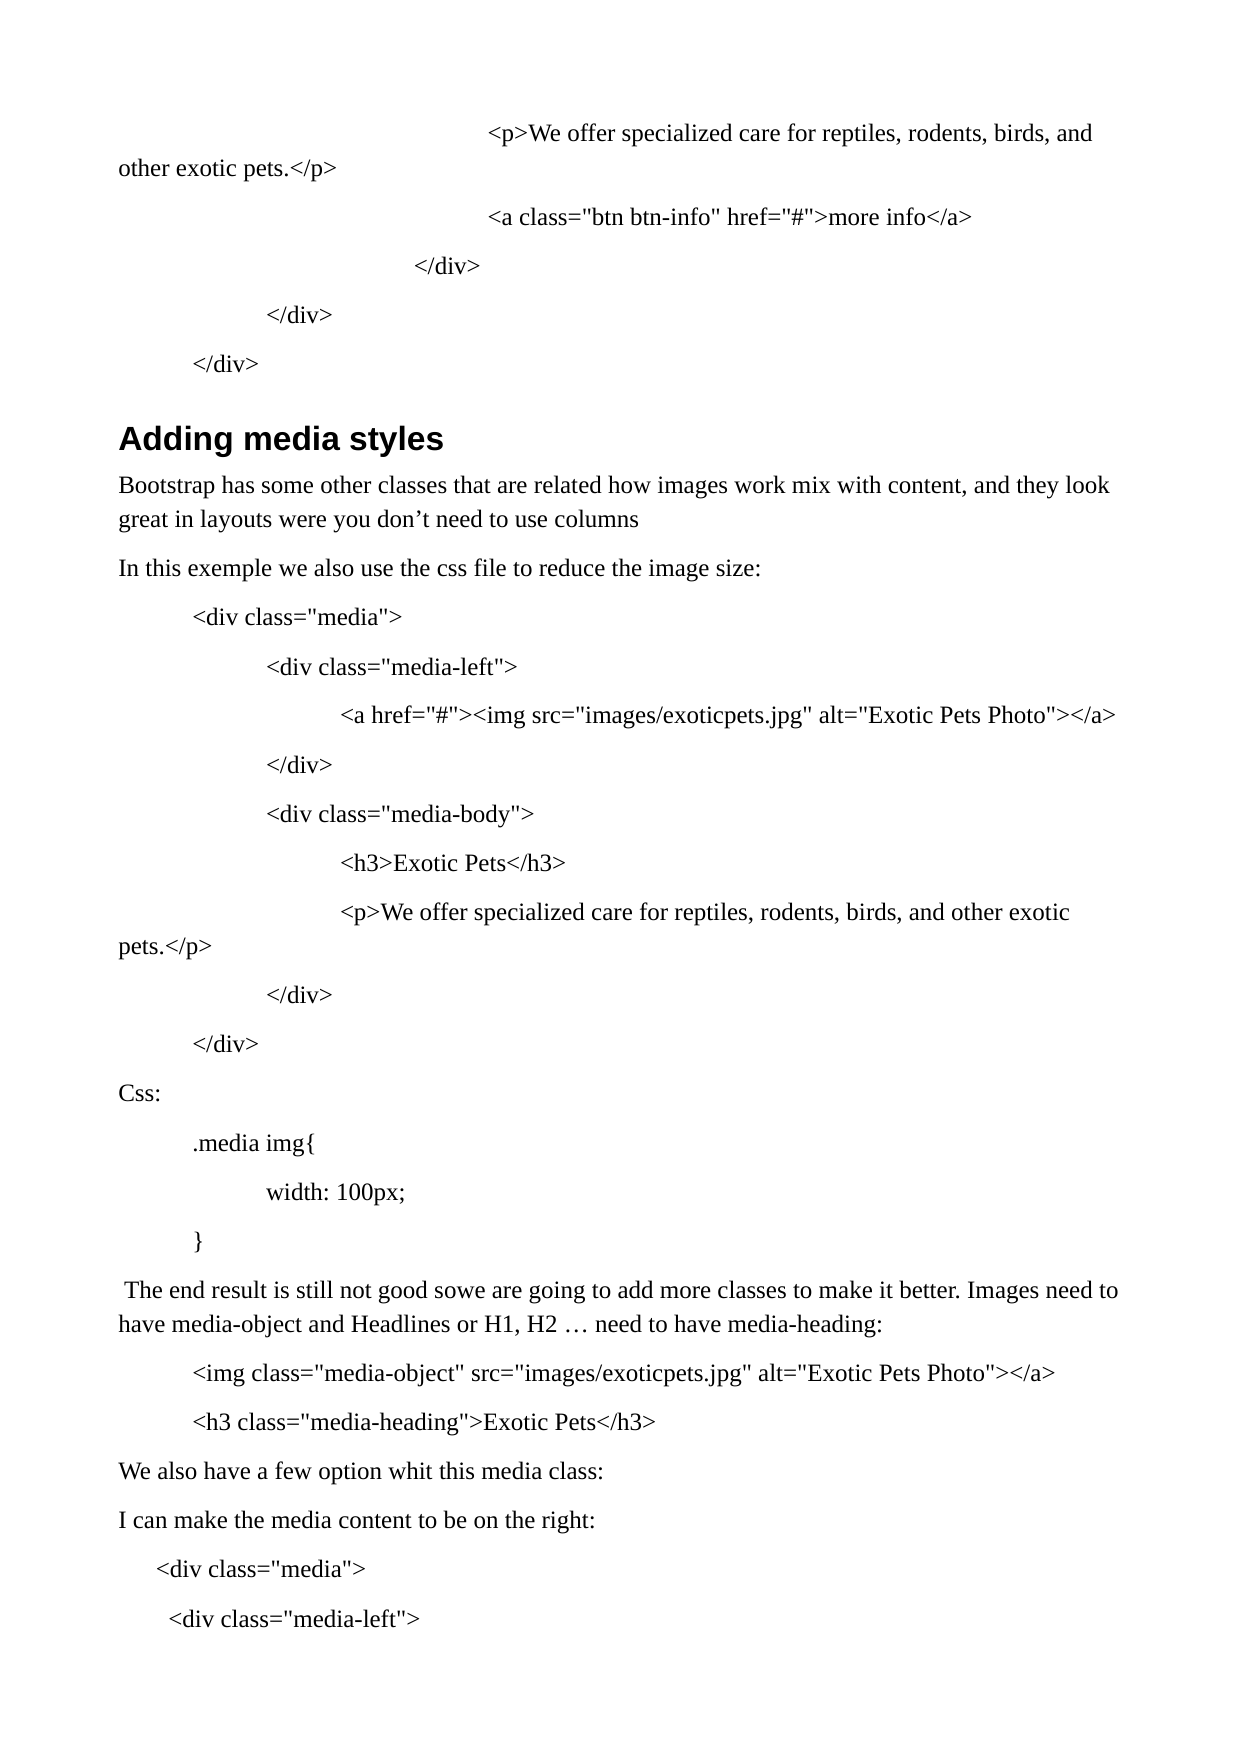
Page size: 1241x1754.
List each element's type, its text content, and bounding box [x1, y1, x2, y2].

text Bootstrap has some other classes that are related how images work mix with content, and they look great in layouts were you don’t need to use columns [118, 470, 1122, 533]
text </div> [118, 251, 1122, 279]
text The end result is still not good sowe are going to add more classes to make it better. Images need to have media-object and Headlines or H1, H2 … need to have media-heading: [118, 1275, 1122, 1338]
text } [118, 1226, 1122, 1254]
text </div> [118, 750, 1122, 778]
text <a href="#"><img src="images/exoticpets.jpg" alt="Exotic Pets Photo"></a> [118, 701, 1122, 729]
text <div class="media"> [118, 1554, 1122, 1583]
text <p>We offer specialized care for reptiles, rodents, birds, and other exotic pets.</p> [118, 118, 1122, 181]
text .media img{ [118, 1128, 1122, 1156]
text <h3>Exotic Pets</h3> [118, 848, 1122, 877]
text <a class="btn btn-info" href="#">more info</a> [118, 202, 1122, 230]
text </div> [118, 1029, 1122, 1058]
text <div class="media-left"> [118, 652, 1122, 680]
text We also have a few option whit this media class: [118, 1456, 1122, 1485]
text </div> [118, 980, 1122, 1009]
text <h3 class="media-heading">Exotic Pets</h3> [118, 1407, 1122, 1436]
subtitle Adding media styles [118, 419, 1122, 457]
text In this exemple we also use the css file to reduce the image size: [118, 553, 1122, 582]
text I can make the media content to be on the right: [118, 1506, 1122, 1534]
text </div> [118, 300, 1122, 328]
text width: 100px; [118, 1177, 1122, 1205]
text </div> [118, 349, 1122, 378]
text Css: [118, 1078, 1122, 1107]
text <img class="media-object" src="images/exoticpets.jpg" alt="Exotic Pets Photo"></a> [118, 1358, 1122, 1387]
text <p>We offer specialized care for reptiles, rodents, birds, and other exotic pets.</p> [118, 897, 1122, 960]
text <div class="media-left"> [118, 1604, 1122, 1632]
text <div class="media-body"> [118, 799, 1122, 827]
text <div class="media"> [118, 602, 1122, 631]
